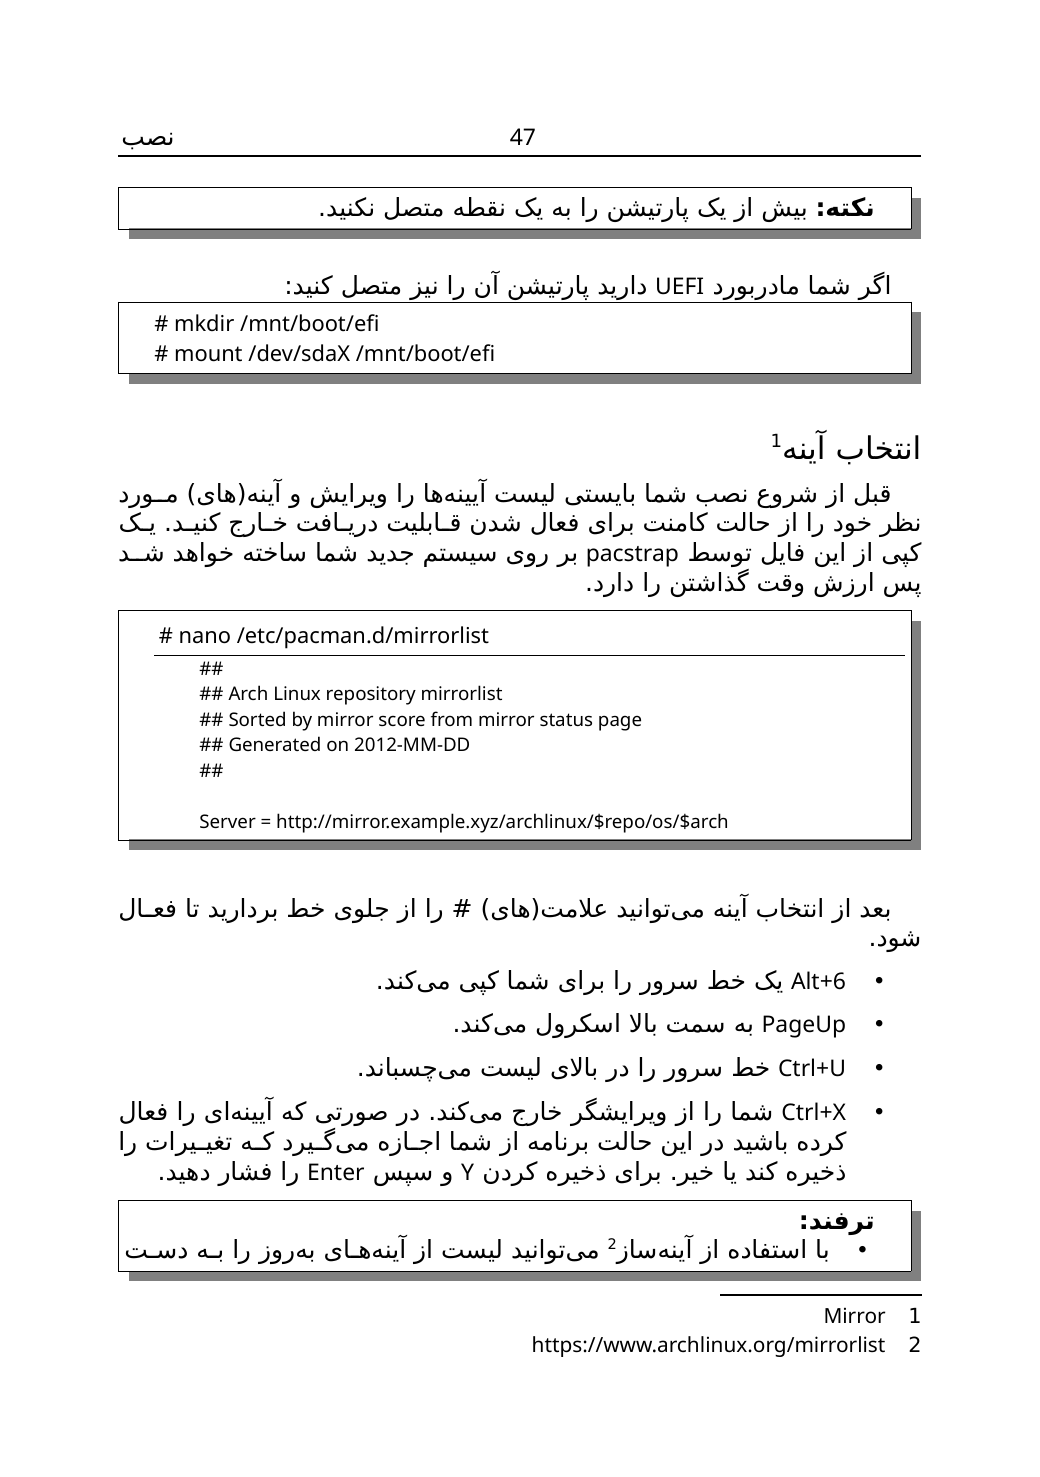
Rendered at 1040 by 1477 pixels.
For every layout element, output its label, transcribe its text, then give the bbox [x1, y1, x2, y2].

table_header نکته: بیش از یک پارتیشن را به یک نقطه متصل نکنید. [119, 188, 911, 228]
text قبل از شروع نصب شما بایستی لیست آیینه‌ها را ویرایش و آینه(های) مورد نظر خود را از حالت کامنت برای فعال شدن قابلیت دریافت خارج کنید. یک کپی از این فایل توسط pacstrap بر روی سیستم جدید شما ساخته خواهد شد پس ارزش وقت گذاشتن را دارد. [118, 479, 921, 597]
subtitle انتخاب آینه [118, 430, 921, 467]
text اگر شما مادربورد UEFI دارید پارتیشن آن را نیز متصل کنید: [118, 270, 921, 302]
text Mirror [118, 1301, 921, 1330]
list Ctrl+X شما را از ویرایشگر خارج می‌کند. در صورتی که آیینه‌ای را فعال کرده باشید در این حالت برنامه از شما اجازه می‌گیرد که تغییرات را ذخیره کند یا خیر. برای ذخیره کردن Y و سپس Enter را فشار دهید. [118, 1096, 884, 1188]
list Alt+6 یک خط سرور را برای شما کپی می‌کند. [118, 965, 884, 996]
table_header # mkdir /mnt/boot/efi # mount /dev/sdaX /mnt/boot/efi [119, 303, 911, 373]
text بعد از انتخاب آینه می‌توانید علامت(های) # را از جلوی خط بردارید تا فعال شود. [118, 894, 921, 952]
table_header # nano /etc/pacman.d/mirrorlist ## ## Arch Linux repository mirrorlist ## Sorted by mirror score from mirror status page ## Generated on 2012-MM-DD ## Server = http://mirror.example.xyz/archlinux/$repo/os/$arch [119, 611, 911, 839]
table_header ترفند: با استفاده از آینه‌ساز می‌توانید لیست از آینه‌های به‌روز را به دست آورید. آینه‌های HTTP از FTP سریع‌تر هستند. آینه‌های FTP برای دریافت هر بسته بایستی سیگنالی را ارسال کنند و این کار باعث یک وقفهٔ کوچک در میان دریافت‌ها می‌شود. وضعیت‌دانِ آینه‌ به شما گزارش در مورد آینه‌ها می‌دهد و شما را از مشکلات احتمالی آینه‌ها آگاه می‌سازد. [119, 1201, 911, 1271]
list Ctrl+U خط سرور را در بالای لیست می‌چسباند. [118, 1052, 884, 1083]
list PageUp به سمت بالا اسکرول می‌کند. [118, 1008, 884, 1040]
